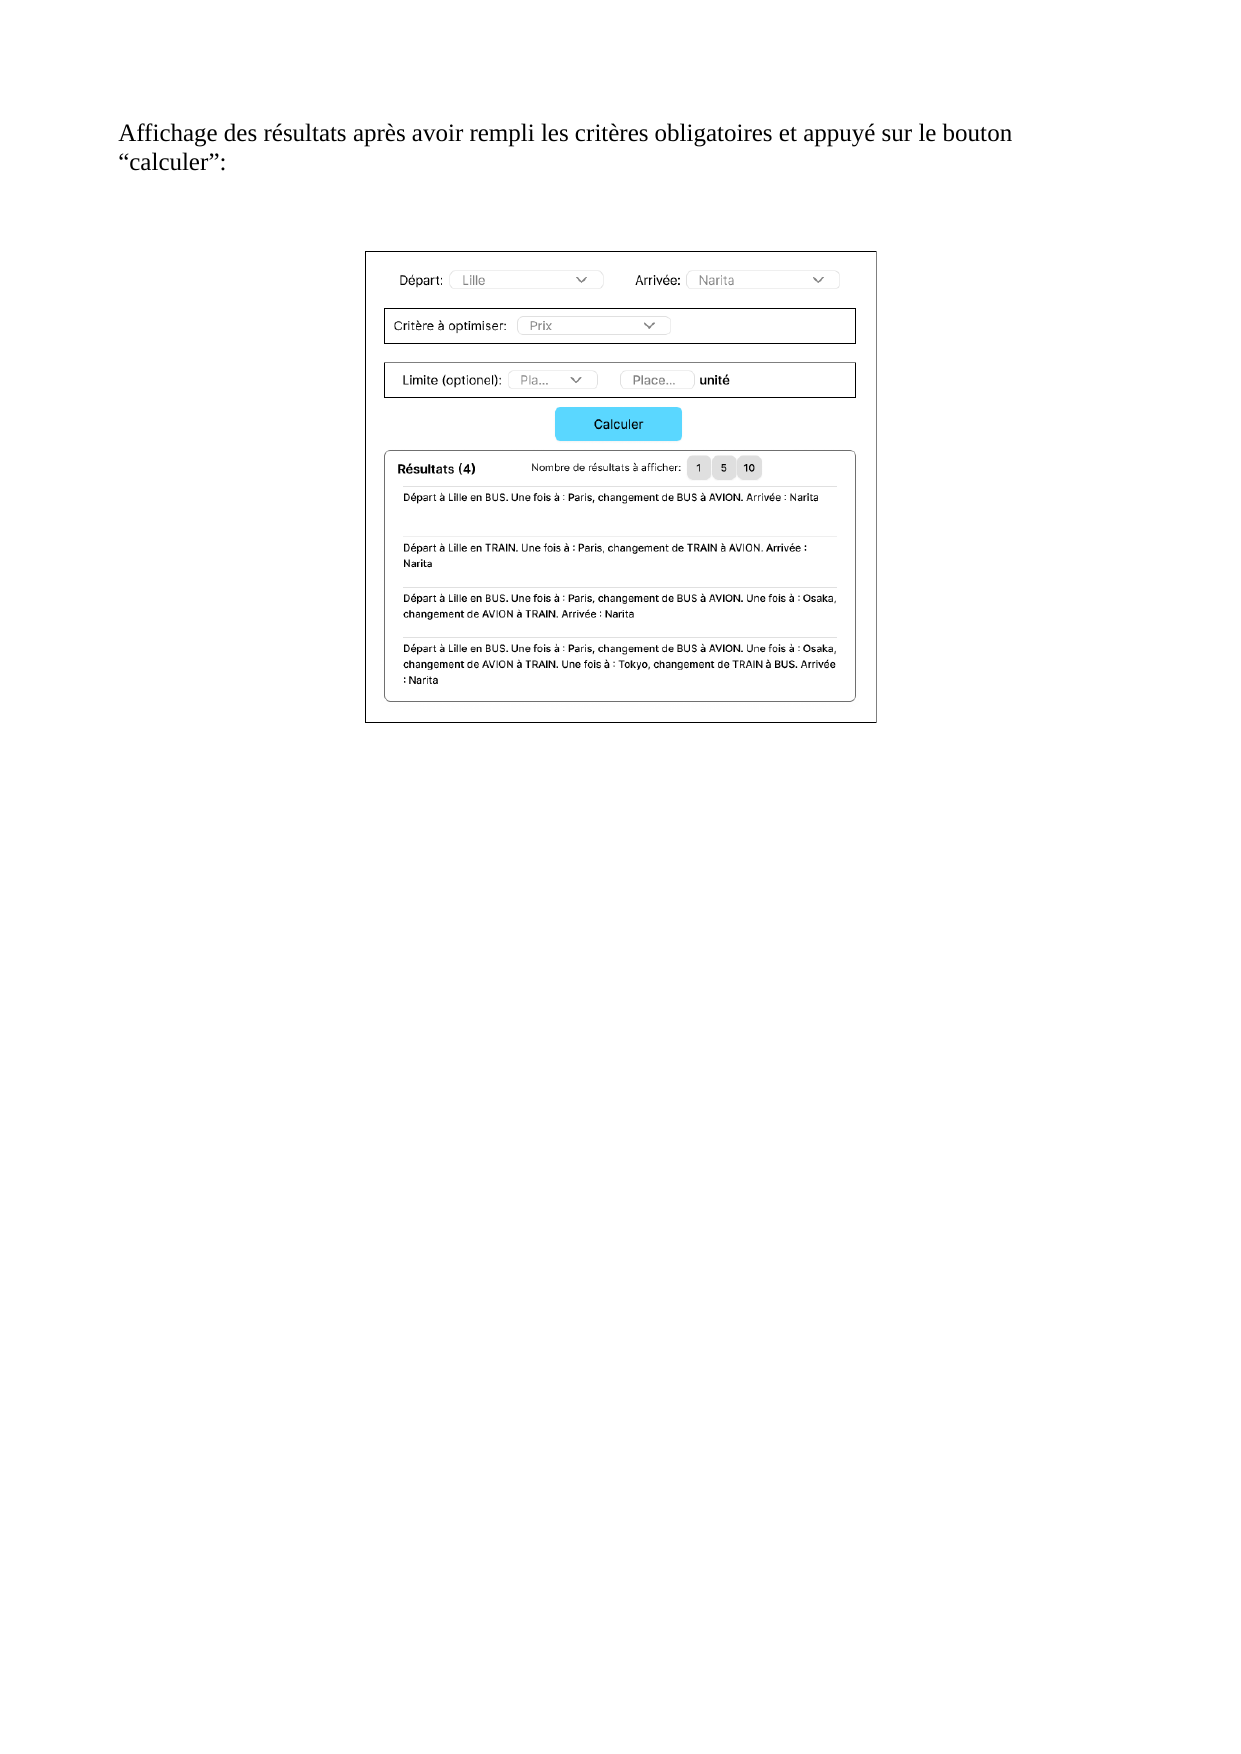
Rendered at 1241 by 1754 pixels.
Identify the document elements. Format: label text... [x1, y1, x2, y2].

picture [118, 204, 1123, 769]
text Affichage des résultats après avoir rempli les critères obligatoires et appuyé sur le bouton “calculer”: [118, 118, 1122, 176]
